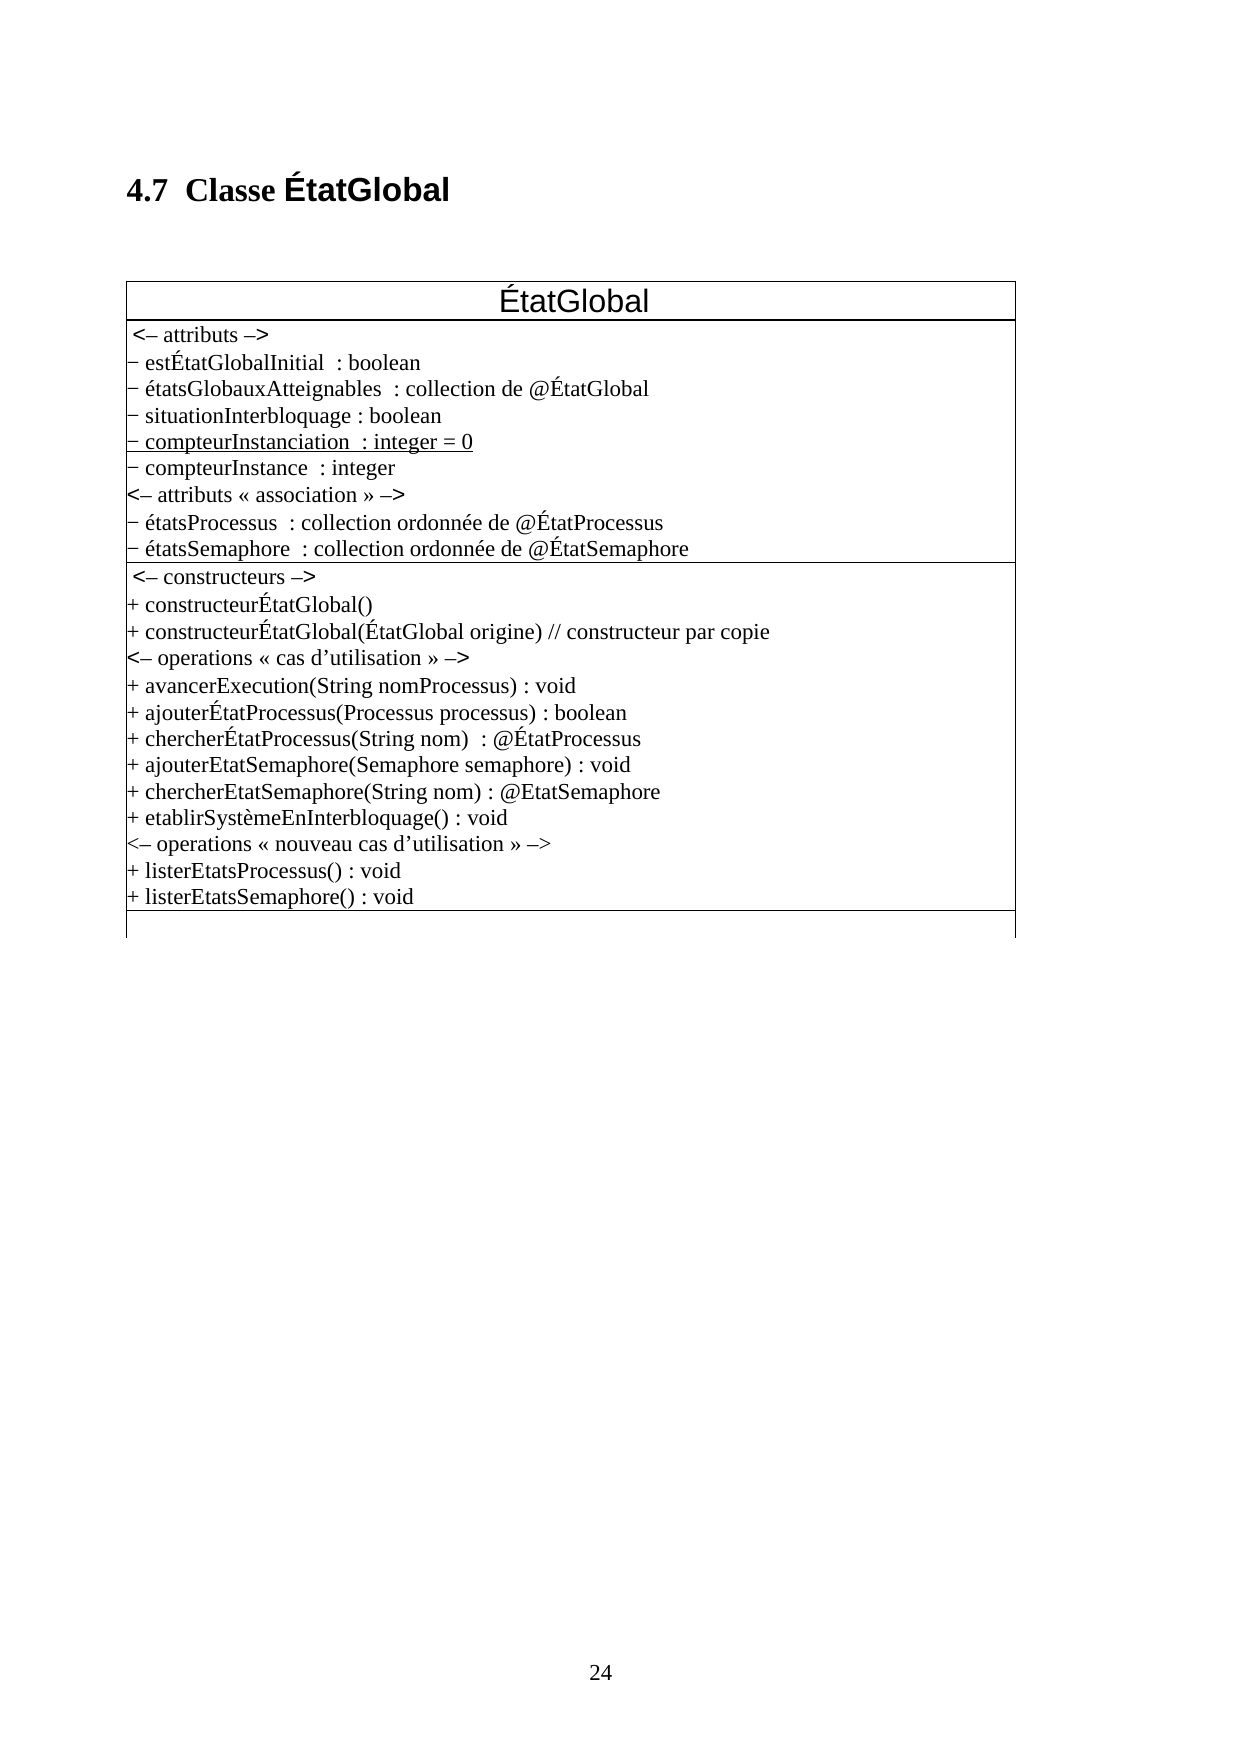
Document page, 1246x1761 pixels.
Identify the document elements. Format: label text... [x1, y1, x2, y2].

table_cell <– attributs –> [127, 321, 1015, 349]
table_cell − situationInterbloquage : boolean [127, 402, 1015, 428]
table_cell [127, 911, 1015, 937]
table_cell + ajouterÉtatProcessus(Processus processus) : boolean [127, 699, 1015, 725]
table_header ÉtatGlobal [127, 282, 1015, 319]
table_cell − compteurInstanciation : integer = 0 [127, 428, 1015, 454]
table_cell + chercherÉtatProcessus(String nom) : @ÉtatProcessus [127, 725, 1015, 751]
table_cell + etablirSystèmeEnInterbloquage() : void [127, 804, 1015, 831]
table_cell <– operations « cas d’utilisation » –> [127, 644, 1015, 672]
table_cell + avancerExecution(String nomProcessus) : void [127, 673, 1015, 699]
table_cell − étatsProcessus : collection ordonnée de @ÉtatProcessus [127, 509, 1015, 535]
table_cell − étatsGlobauxAtteignables : collection de @ÉtatGlobal [127, 375, 1015, 402]
table_cell + constructeurÉtatGlobal(ÉtatGlobal origine) // constructeur par copie [127, 618, 1015, 644]
table_cell + listerEtatsSemaphore() : void [127, 883, 1015, 909]
table_cell <– attributs « association » –> [127, 481, 1015, 509]
subtitle 4.7 Classe ÉtatGlobal [126, 170, 1075, 209]
table_cell <– constructeurs –> [127, 563, 1015, 591]
table_cell − compteurInstance : integer [127, 454, 1015, 481]
table_cell <– operations « nouveau cas d’utilisation » –> [127, 831, 1015, 857]
table_cell + listerEtatsProcessus() : void [127, 857, 1015, 883]
table_cell + chercherEtatSemaphore(String nom) : @EtatSemaphore [127, 778, 1015, 804]
table_cell − étatsSemaphore : collection ordonnée de @ÉtatSemaphore [127, 535, 1015, 562]
table_cell + ajouterEtatSemaphore(Semaphore semaphore) : void [127, 751, 1015, 778]
table_cell + constructeurÉtatGlobal() [127, 591, 1015, 618]
table_cell − estÉtatGlobalInitial : boolean [127, 349, 1015, 375]
